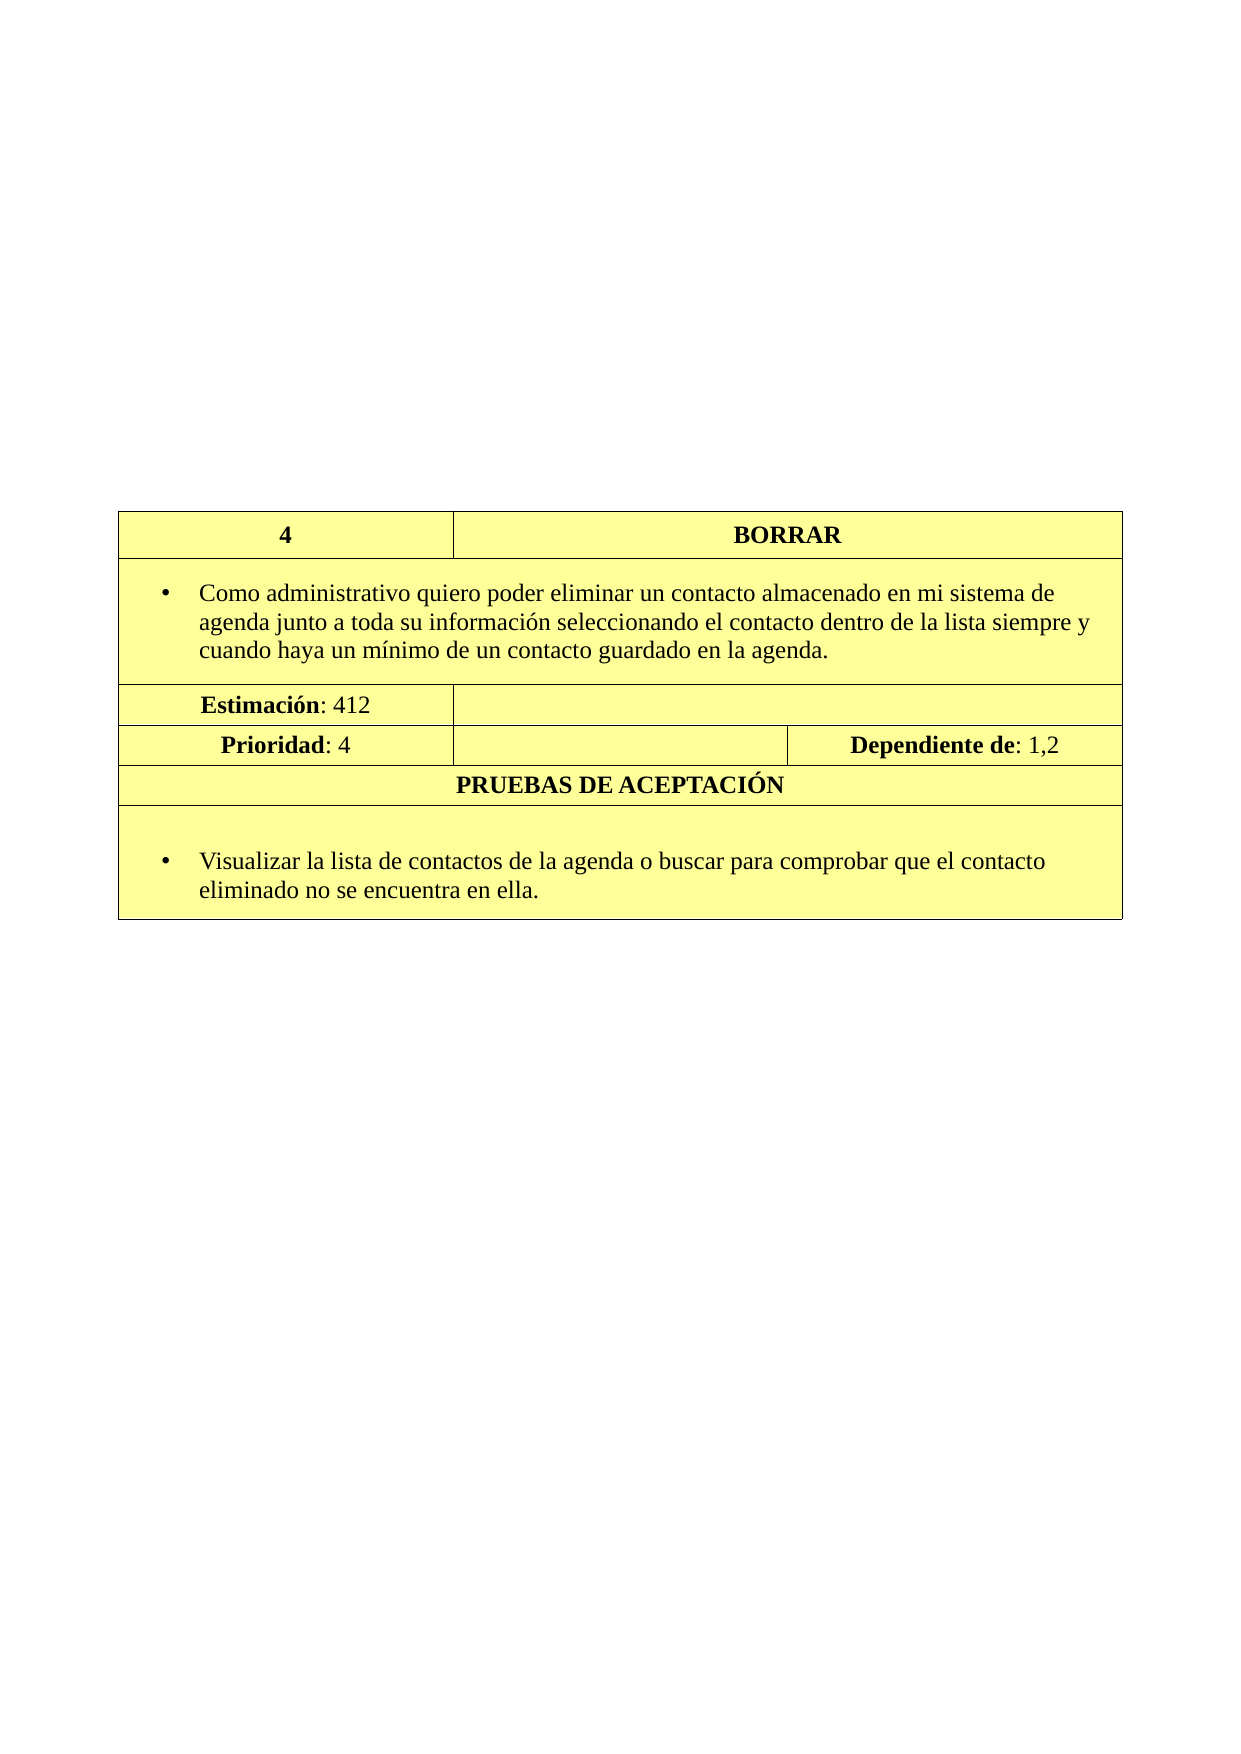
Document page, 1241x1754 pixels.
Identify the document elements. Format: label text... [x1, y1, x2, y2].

table_cell PRUEBAS DE ACEPTACIÓN [119, 766, 1122, 805]
table_cell Estimación: 412 [119, 685, 453, 724]
table_cell Como administrativo quiero poder eliminar un contacto almacenado en mi sistema de agenda junto a toda su información seleccionando el contacto dentro de la lista siempre y cuando haya un mínimo de un contacto guardado en la agenda. [119, 559, 1122, 684]
table_cell Visualizar la lista de contactos de la agenda o buscar para comprobar que el contacto eliminado no se encuentra en ella. [119, 806, 1122, 918]
table_cell [454, 726, 787, 765]
table_header 4 [119, 512, 453, 558]
table_cell Dependiente de: 1,2 [788, 726, 1122, 765]
table_header BORRAR [454, 512, 1122, 558]
table_cell Prioridad: 4 [119, 726, 453, 765]
table_cell [454, 685, 1122, 724]
